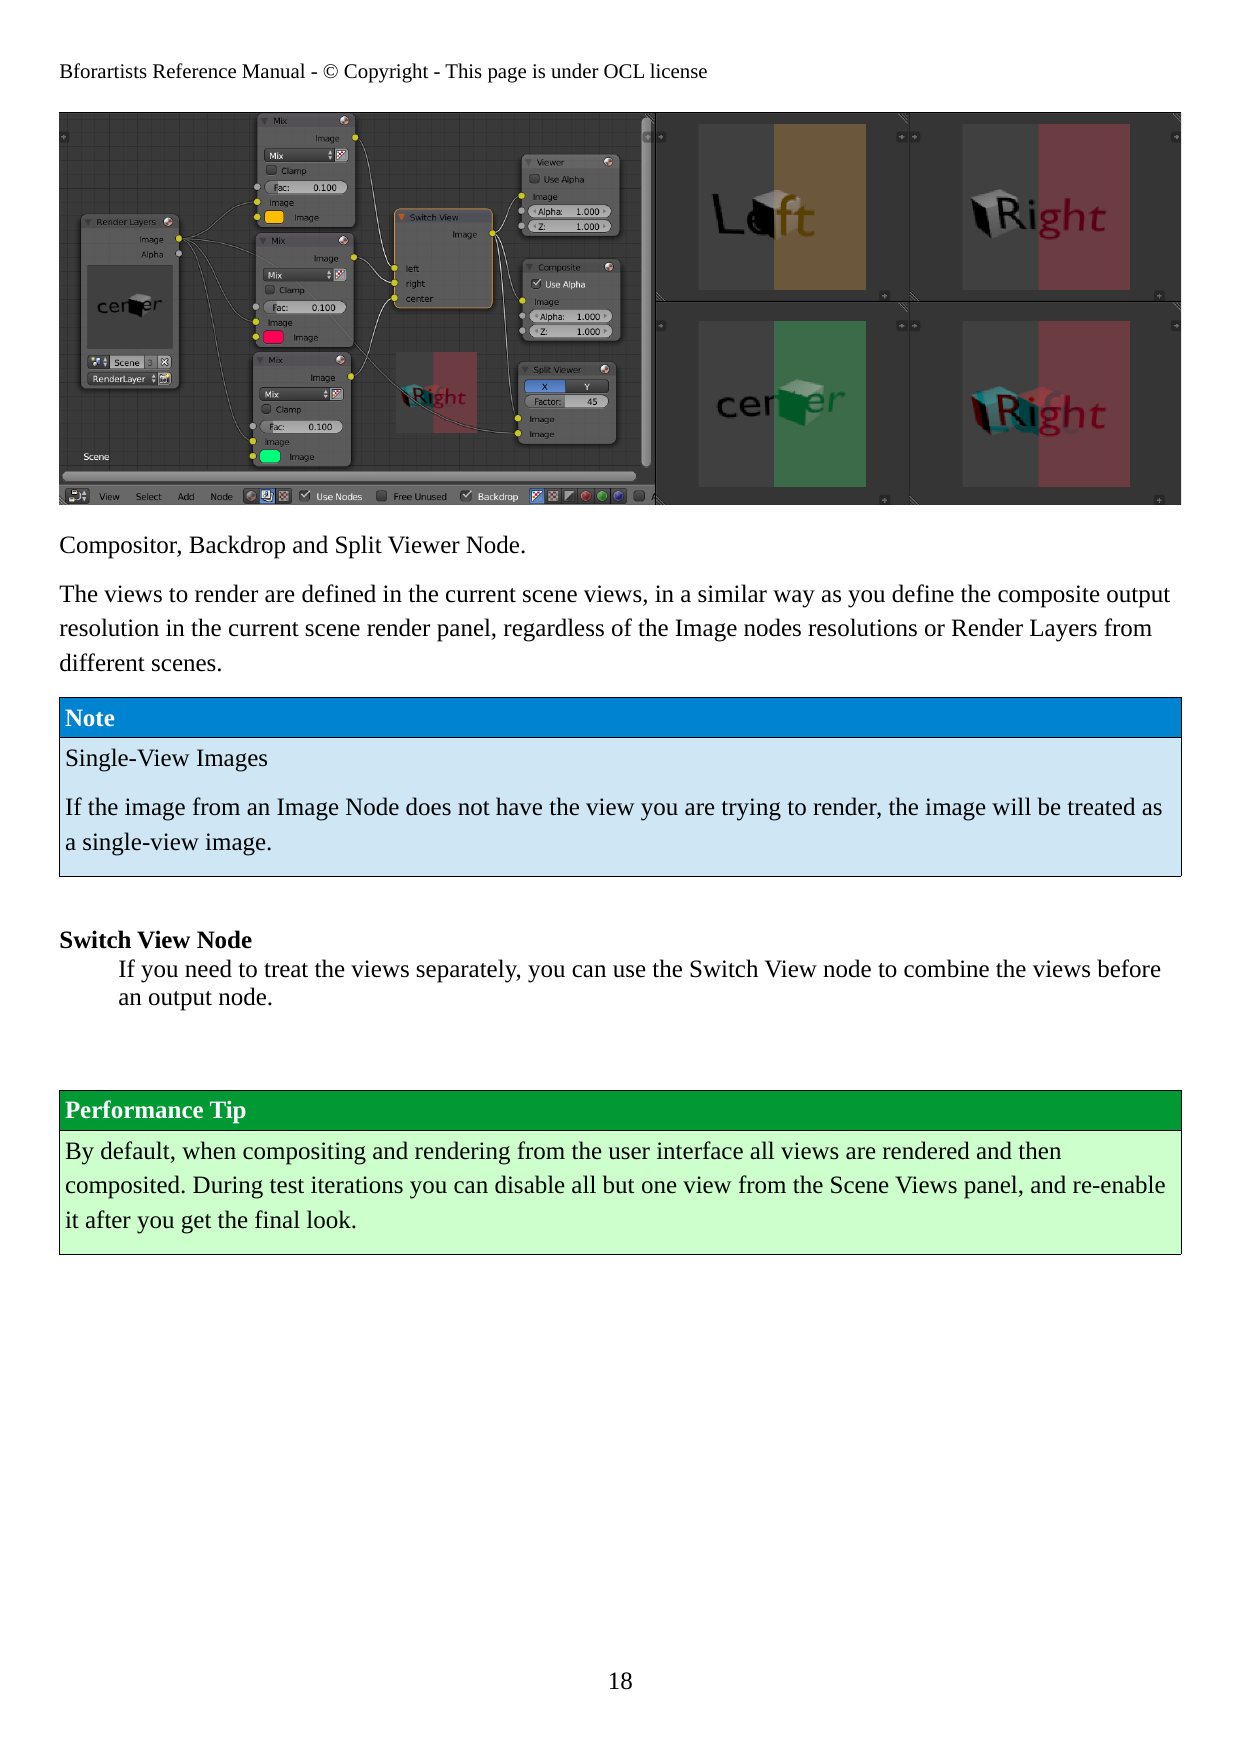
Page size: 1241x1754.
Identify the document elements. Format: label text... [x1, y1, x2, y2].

text The views to render are defined in the current scene views, in a similar way as you define the composite output resolution in the current scene render panel, regardless of the Image nodes resolutions or Render Layers from different scenes. [59, 579, 1181, 677]
table_cell Single-View Images If the image from an Image Node does not have the view you are trying to render, the image will be treated as a single-view image. [60, 738, 1181, 876]
table_header Note [60, 698, 1181, 737]
table_cell By default, when compositing and rendering from the user interface all views are rendered and then composited. During test iterations you can disable all but one view from the Scene Views panel, and re-enable it after you get the final look. [60, 1131, 1181, 1254]
table_header Performance Tip [60, 1091, 1181, 1130]
picture [59, 112, 1182, 505]
list If you need to treat the views separately, you can use the Switch View node to combine the views before an output node. [118, 954, 1181, 1011]
text Compositor, Backdrop and Split Viewer Node. [59, 530, 1181, 559]
subtitle Switch View Node [59, 925, 1181, 954]
